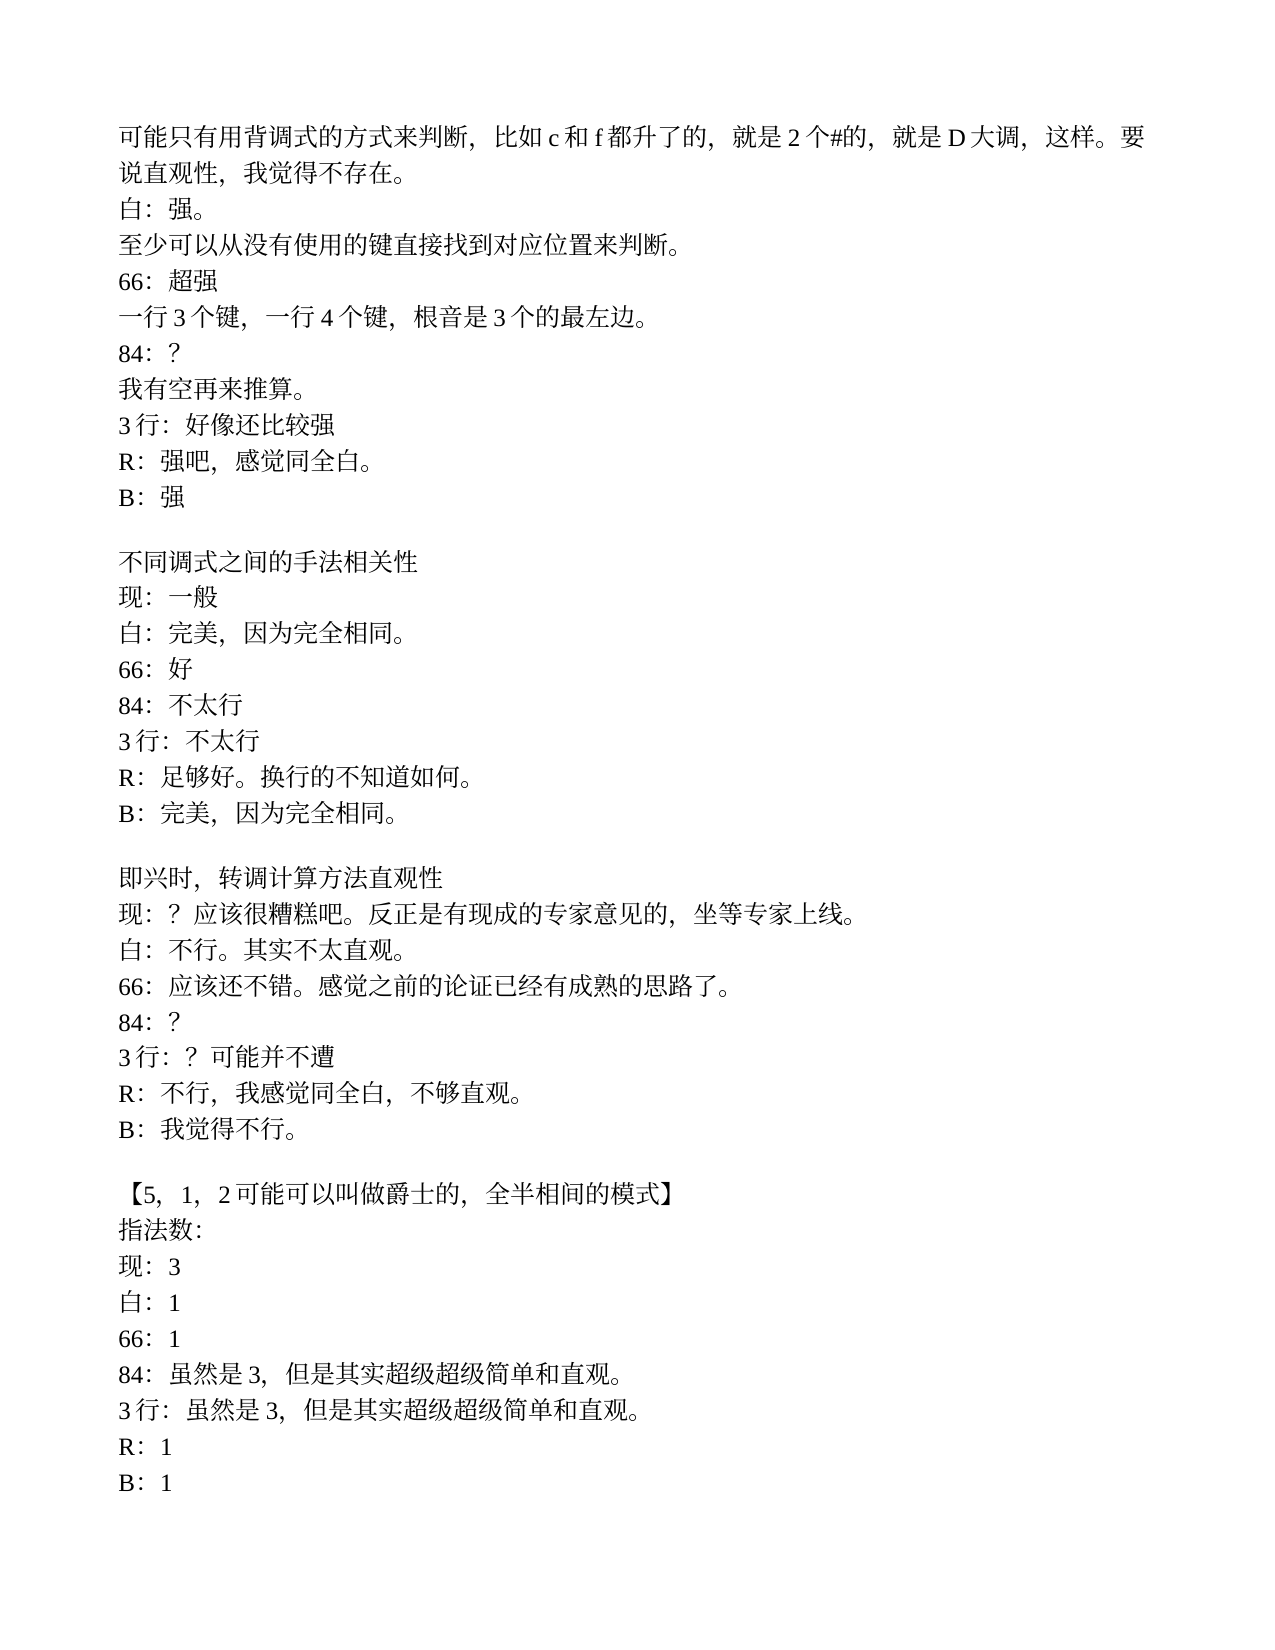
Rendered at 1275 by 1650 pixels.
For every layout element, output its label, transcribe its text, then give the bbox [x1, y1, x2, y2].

text 指法数： [118, 1211, 1157, 1247]
text 66：1 [118, 1318, 1157, 1354]
text 现：？应该很糟糕吧。反正是有现成的专家意见的，坐等专家上线。 [118, 894, 1157, 930]
text B：强 [118, 477, 1157, 513]
text 即兴时，转调计算方法直观性 [118, 858, 1157, 894]
text 84：不太行 [118, 686, 1157, 722]
text 一行3个键，一行4个键，根音是3个的最左边。 [118, 298, 1157, 334]
text B：我觉得不行。 [118, 1110, 1157, 1146]
text 至少可以从没有使用的键直接找到对应位置来判断。 [118, 226, 1157, 262]
text R：1 [118, 1426, 1157, 1462]
text 84：？ [118, 1002, 1157, 1038]
text 现：3 [118, 1247, 1157, 1282]
text 3行：？可能并不遭 [118, 1038, 1157, 1074]
text 不同调式之间的手法相关性 [118, 542, 1157, 578]
text 3行：不太行 [118, 722, 1157, 758]
text 白：强。 [118, 190, 1157, 226]
text 84：？ [118, 334, 1157, 370]
text R：强吧，感觉同全白。 [118, 442, 1157, 477]
text B：1 [118, 1462, 1157, 1498]
text 我有空再来推算。 [118, 370, 1157, 406]
text B：完美，因为完全相同。 [118, 794, 1157, 830]
text 3行：虽然是3，但是其实超级超级简单和直观。 [118, 1390, 1157, 1426]
text 66：超强 [118, 262, 1157, 298]
text 现：一般 [118, 578, 1157, 614]
text 白：不行。其实不太直观。 [118, 930, 1157, 966]
text 白：1 [118, 1282, 1157, 1318]
text 白：完美，因为完全相同。 [118, 614, 1157, 650]
text R：足够好。换行的不知道如何。 [118, 758, 1157, 794]
text 【5，1，2可能可以叫做爵士的，全半相间的模式】 [118, 1175, 1157, 1211]
text 可能只有用背调式的方式来判断，比如c和f都升了的，就是2个#的，就是D大调，这样。要说直观性，我觉得不存在。 [118, 118, 1157, 190]
text 66：应该还不错。感觉之前的论证已经有成熟的思路了。 [118, 966, 1157, 1002]
text 84：虽然是3，但是其实超级超级简单和直观。 [118, 1354, 1157, 1390]
text 66：好 [118, 650, 1157, 686]
text 3行：好像还比较强 [118, 406, 1157, 442]
text R：不行，我感觉同全白，不够直观。 [118, 1074, 1157, 1110]
